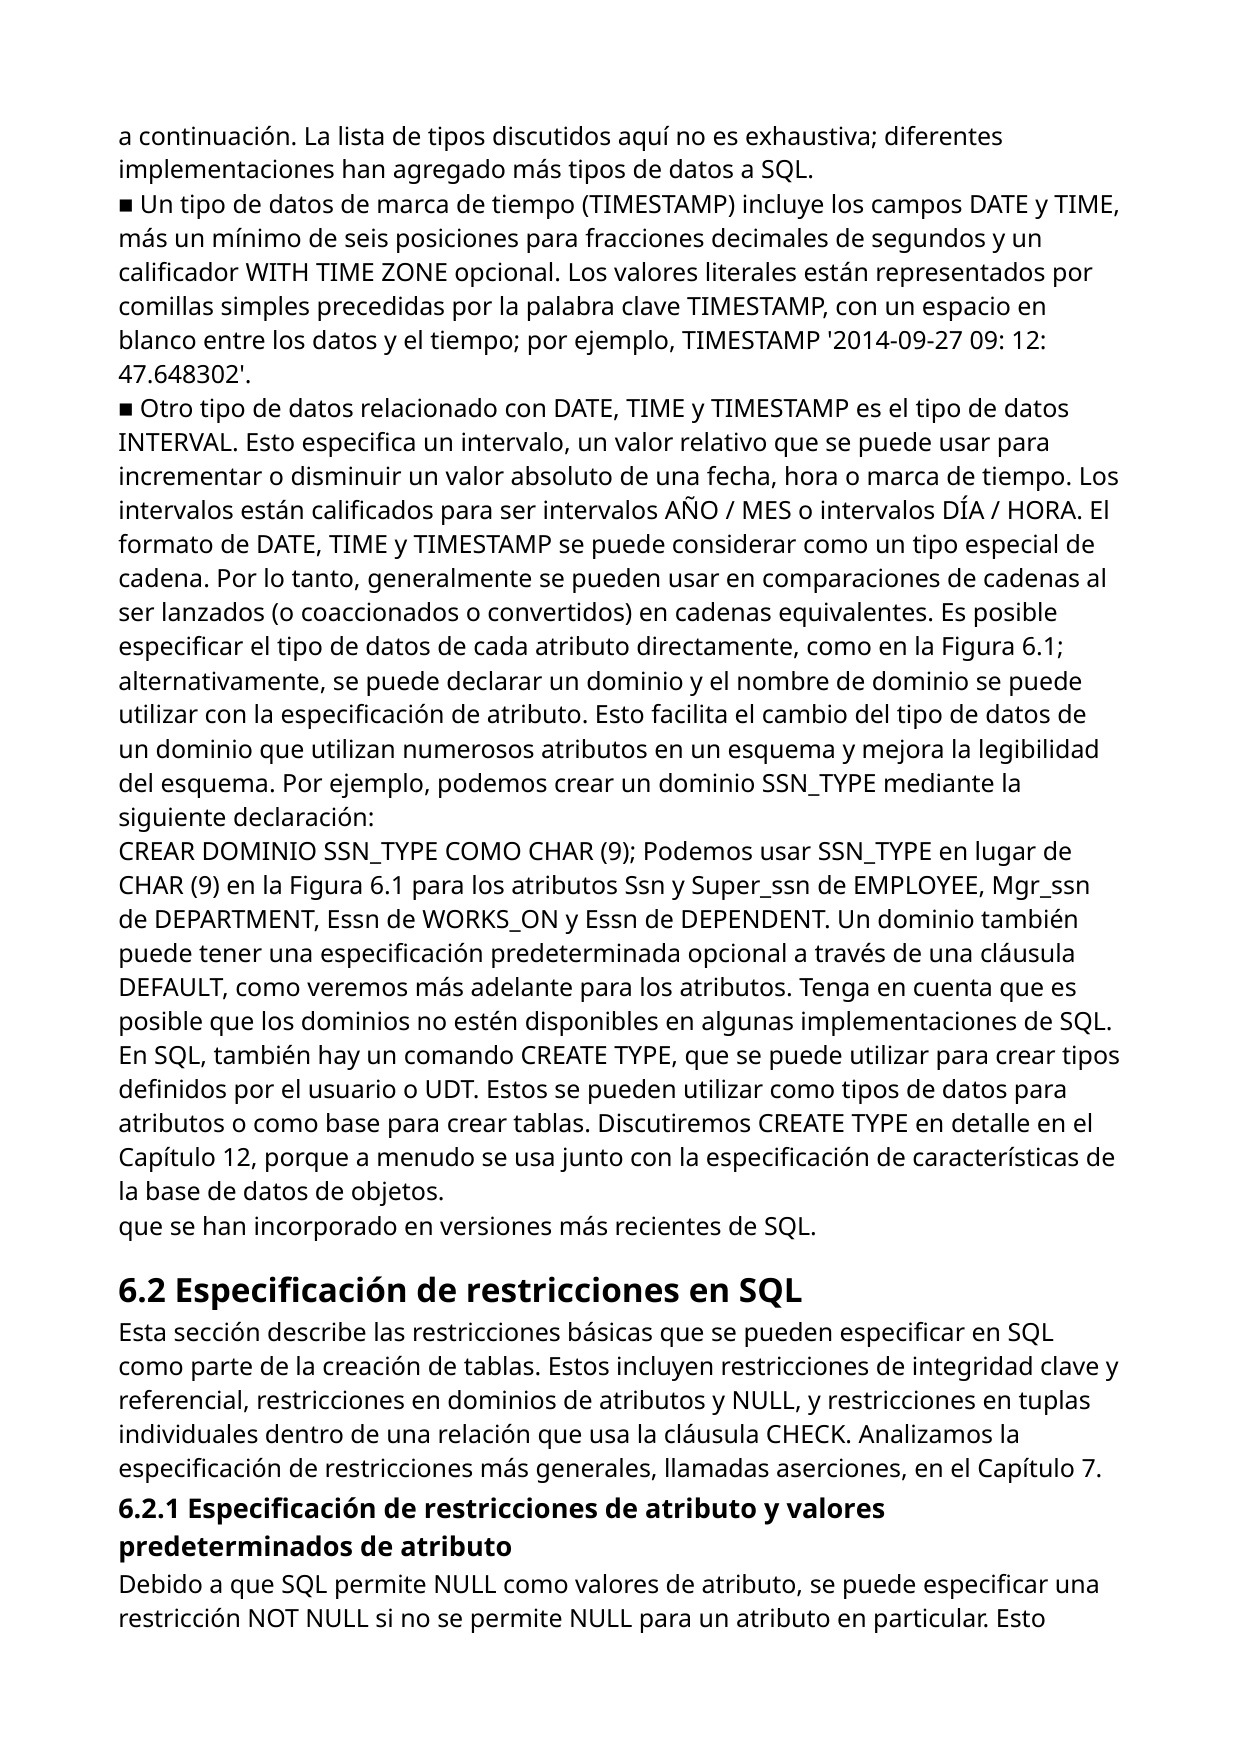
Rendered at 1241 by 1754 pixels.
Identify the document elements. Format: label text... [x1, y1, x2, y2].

subtitle 6.2.1 Especificación de restricciones de atributo y valores predeterminados de atributo [118, 1489, 1122, 1565]
text CREAR DOMINIO SSN_TYPE COMO CHAR (9); Podemos usar SSN_TYPE en lugar de CHAR (9) en la Figura 6.1 para los atributos Ssn y Super_ssn de EMPLOYEE, Mgr_ssn de DEPARTMENT, Essn de WORKS_ON y Essn de DEPENDENT. Un dominio también puede tener una especificación predeterminada opcional a través de una cláusula DEFAULT, como veremos más adelante para los atributos. Tenga en cuenta que es posible que los dominios no estén disponibles en algunas implementaciones de SQL. En SQL, también hay un comando CREATE TYPE, que se puede utilizar para crear tipos definidos por el usuario o UDT. Estos se pueden utilizar como tipos de datos para atributos o como base para crear tablas. Discutiremos CREATE TYPE en detalle en el Capítulo 12, porque a menudo se usa junto con la especificación de características de la base de datos de objetos. [118, 833, 1122, 1208]
text Esta sección describe las restricciones básicas que se pueden especificar en SQL como parte de la creación de tablas. Estos incluyen restricciones de integridad clave y referencial, restricciones en dominios de atributos y NULL, y restricciones en tuplas individuales dentro de una relación que usa la cláusula CHECK. Analizamos la especificación de restricciones más generales, llamadas aserciones, en el Capítulo 7. [118, 1315, 1122, 1485]
text Debido a que SQL permite NULL como valores de atributo, se puede especificar una restricción NOT NULL si no se permite NULL para un atributo en particular. Esto [118, 1567, 1122, 1635]
text ■ Un tipo de datos de marca de tiempo (TIMESTAMP) incluye los campos DATE y TIME, más un mínimo de seis posiciones para fracciones decimales de segundos y un calificador WITH TIME ZONE opcional. Los valores literales están representados por comillas simples precedidas por la palabra clave TIMESTAMP, con un espacio en blanco entre los datos y el tiempo; por ejemplo, TIMESTAMP '2014-09-27 09: 12: 47.648302'. [118, 186, 1122, 391]
subtitle 6.2 Especificación de restricciones en SQL [118, 1267, 1122, 1313]
text a continuación. La lista de tipos discutidos aquí no es exhaustiva; diferentes implementaciones han agregado más tipos de datos a SQL. [118, 118, 1122, 186]
text ■ Otro tipo de datos relacionado con DATE, TIME y TIMESTAMP es el tipo de datos INTERVAL. Esto especifica un intervalo, un valor relativo que se puede usar para incrementar o disminuir un valor absoluto de una fecha, hora o marca de tiempo. Los intervalos están calificados para ser intervalos AÑO / MES o intervalos DÍA / HORA. El formato de DATE, TIME y TIMESTAMP se puede considerar como un tipo especial de cadena. Por lo tanto, generalmente se pueden usar en comparaciones de cadenas al ser lanzados (o coaccionados o convertidos) en cadenas equivalentes. Es posible especificar el tipo de datos de cada atributo directamente, como en la Figura 6.1; alternativamente, se puede declarar un dominio y el nombre de dominio se puede utilizar con la especificación de atributo. Esto facilita el cambio del tipo de datos de un dominio que utilizan numerosos atributos en un esquema y mejora la legibilidad del esquema. Por ejemplo, podemos crear un dominio SSN_TYPE mediante la siguiente declaración: [118, 391, 1122, 833]
text que se han incorporado en versiones más recientes de SQL. [118, 1208, 1122, 1242]
